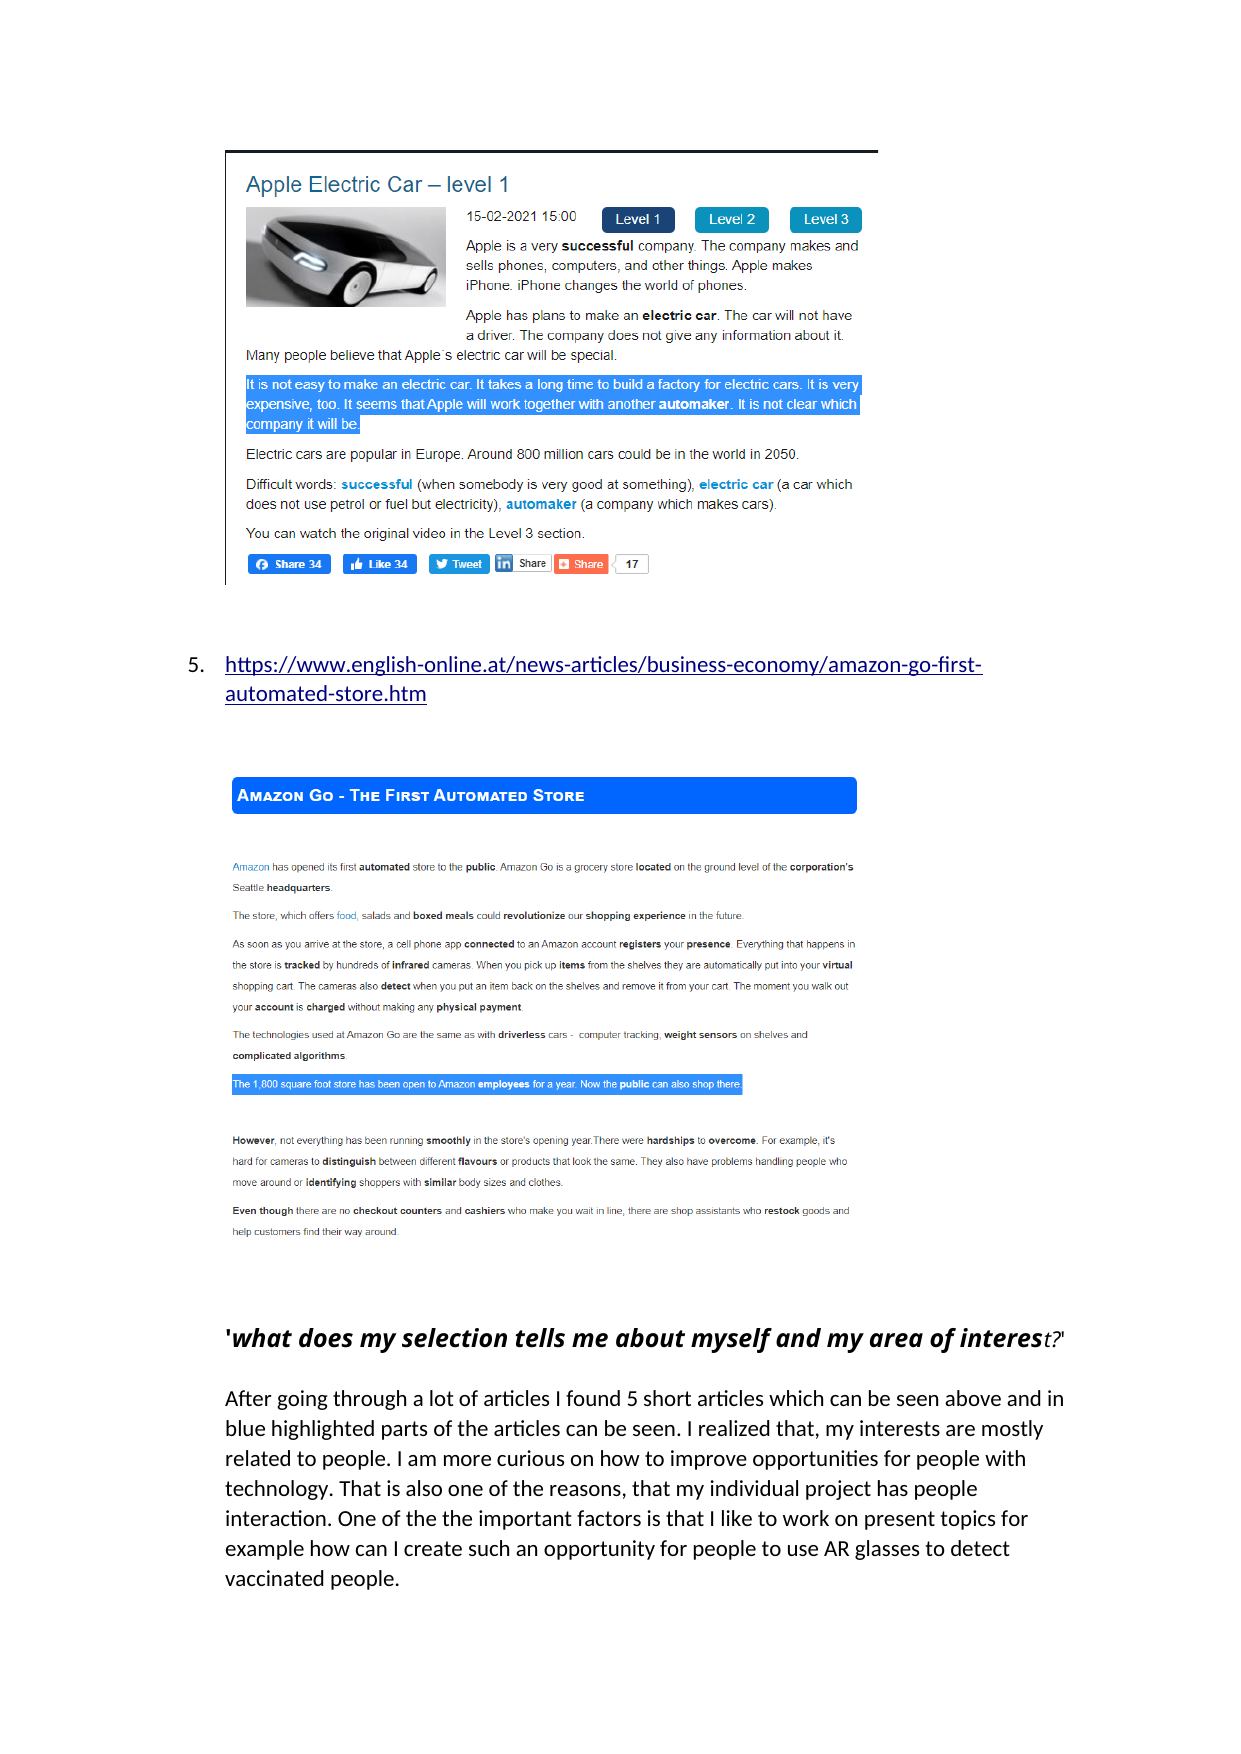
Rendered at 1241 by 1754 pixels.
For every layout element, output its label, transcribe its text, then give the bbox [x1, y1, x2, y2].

text 'what does my selection tells me about myself and my area of interest?' [150, 1321, 1090, 1354]
list After going through a lot of articles I found 5 short articles which can be seen above and in blue highlighted parts of the articles can be seen. I realized that, my interests are mostly related to people. I am more curious on how to improve opportunities for people with technology. That is also one of the reasons, that my individual project has people interaction. One of the the important factors is that I like to work on present topics for example how can I create such an opportunity for people to use AR glasses to detect vaccinated people. [225, 1384, 1090, 1592]
list https://www.english-online.at/news-articles/business-economy/amazon-go-first-automated-store.htm [187, 650, 1090, 708]
